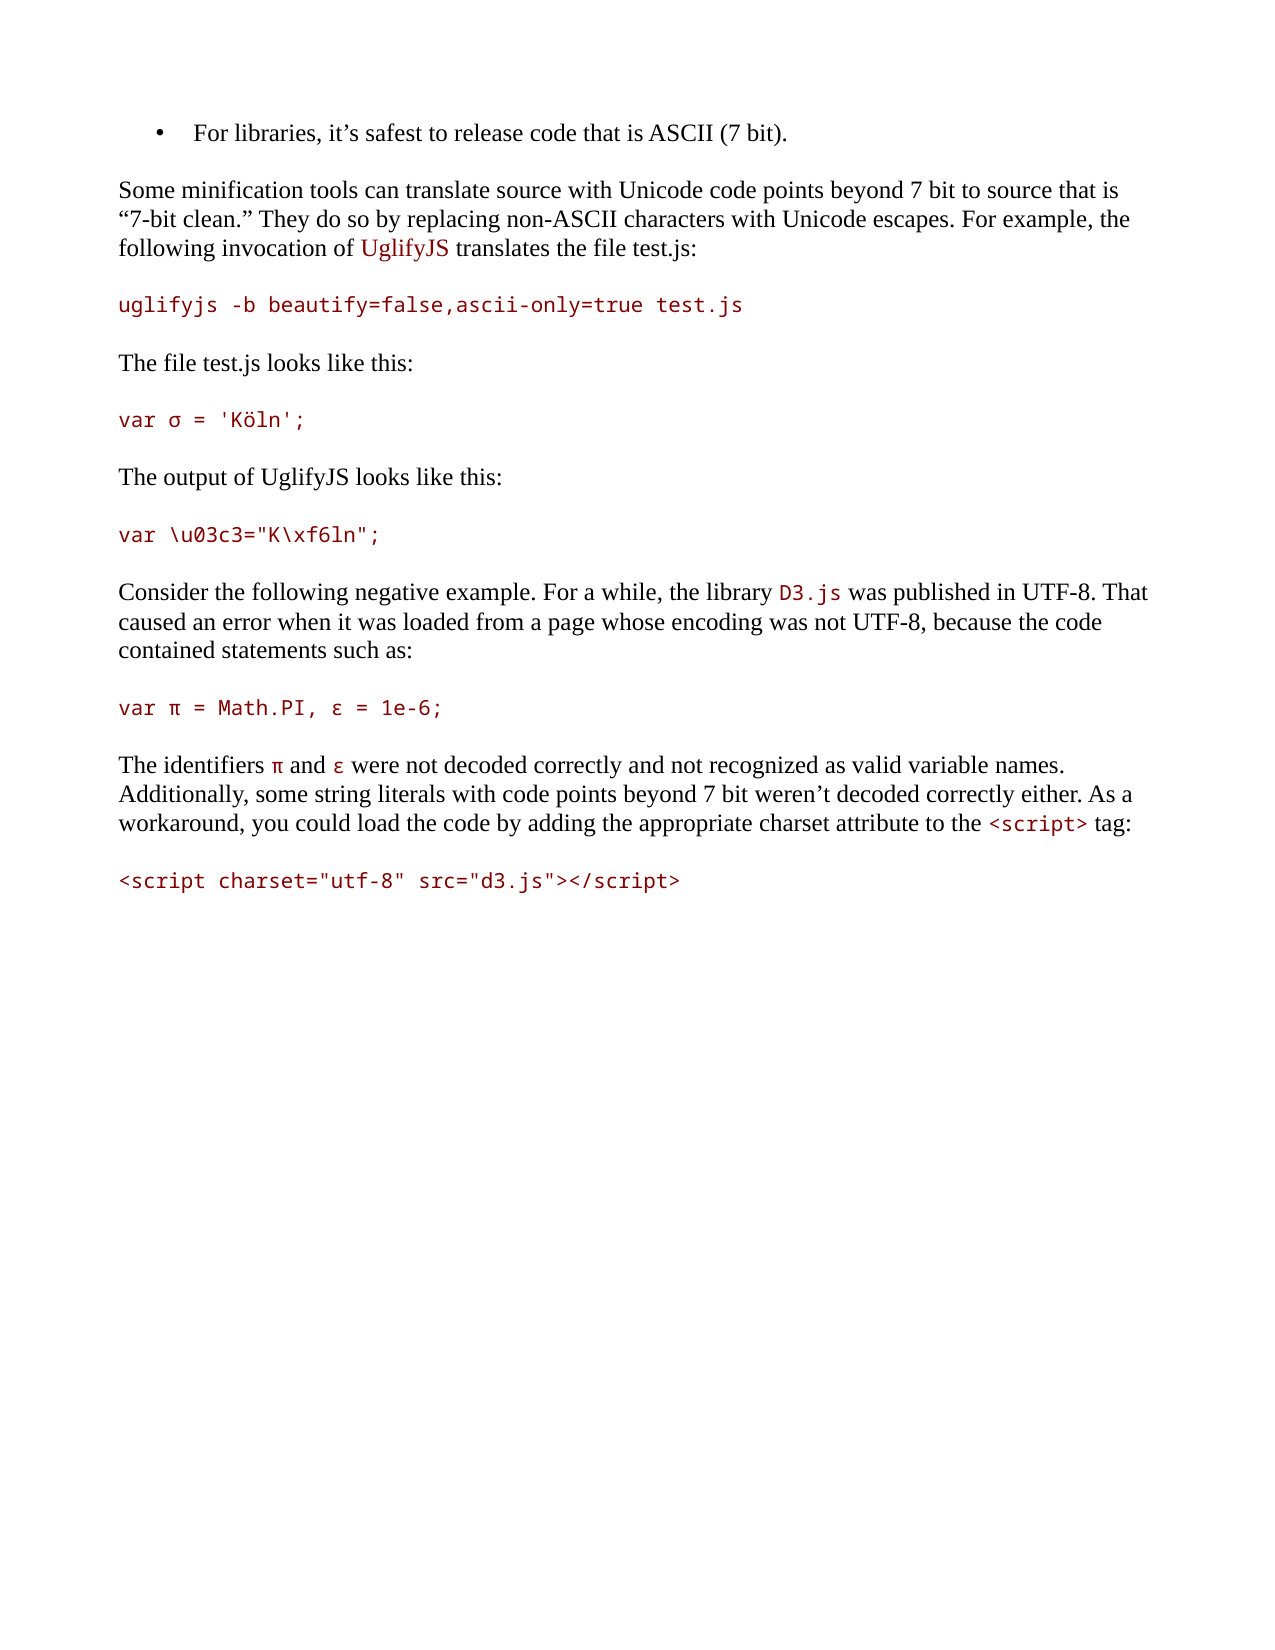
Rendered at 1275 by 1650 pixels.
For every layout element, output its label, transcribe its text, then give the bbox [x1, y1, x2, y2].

text var σ = 'Köln'; [118, 405, 1157, 434]
text var \u03c3="K\xf6ln"; [118, 520, 1157, 548]
text Consider the following negative example. For a while, the library D3.js was published in UTF-8. That caused an error when it was loaded from a page whose encoding was not UTF-8, because the code contained statements such as: [118, 577, 1157, 664]
text The output of UglifyJS looks like this: [118, 462, 1157, 491]
text <script charset="utf-8" src="d3.js"></script> [118, 867, 1157, 895]
text var π = Math.PI, ε = 1e-6; [118, 693, 1157, 721]
text The file test.js looks like this: [118, 348, 1157, 377]
list For libraries, it’s safest to release code that is ASCII (7 bit). [156, 118, 1157, 147]
text Some minification tools can translate source with Unicode code points beyond 7 bit to source that is “7-bit clean.” They do so by replacing non-ASCII characters with Unicode escapes. For example, the following invocation of UglifyJS translates the file test.js: [118, 176, 1157, 262]
text The identifiers π and ε were not decoded correctly and not recognized as valid variable names. Additionally, some string literals with code points beyond 7 bit weren’t decoded correctly either. As a workaround, you could load the code by adding the appropriate charset attribute to the <script> tag: [118, 750, 1157, 838]
text uglifyjs -b beautify=false,ascii-only=true test.js [118, 291, 1157, 319]
